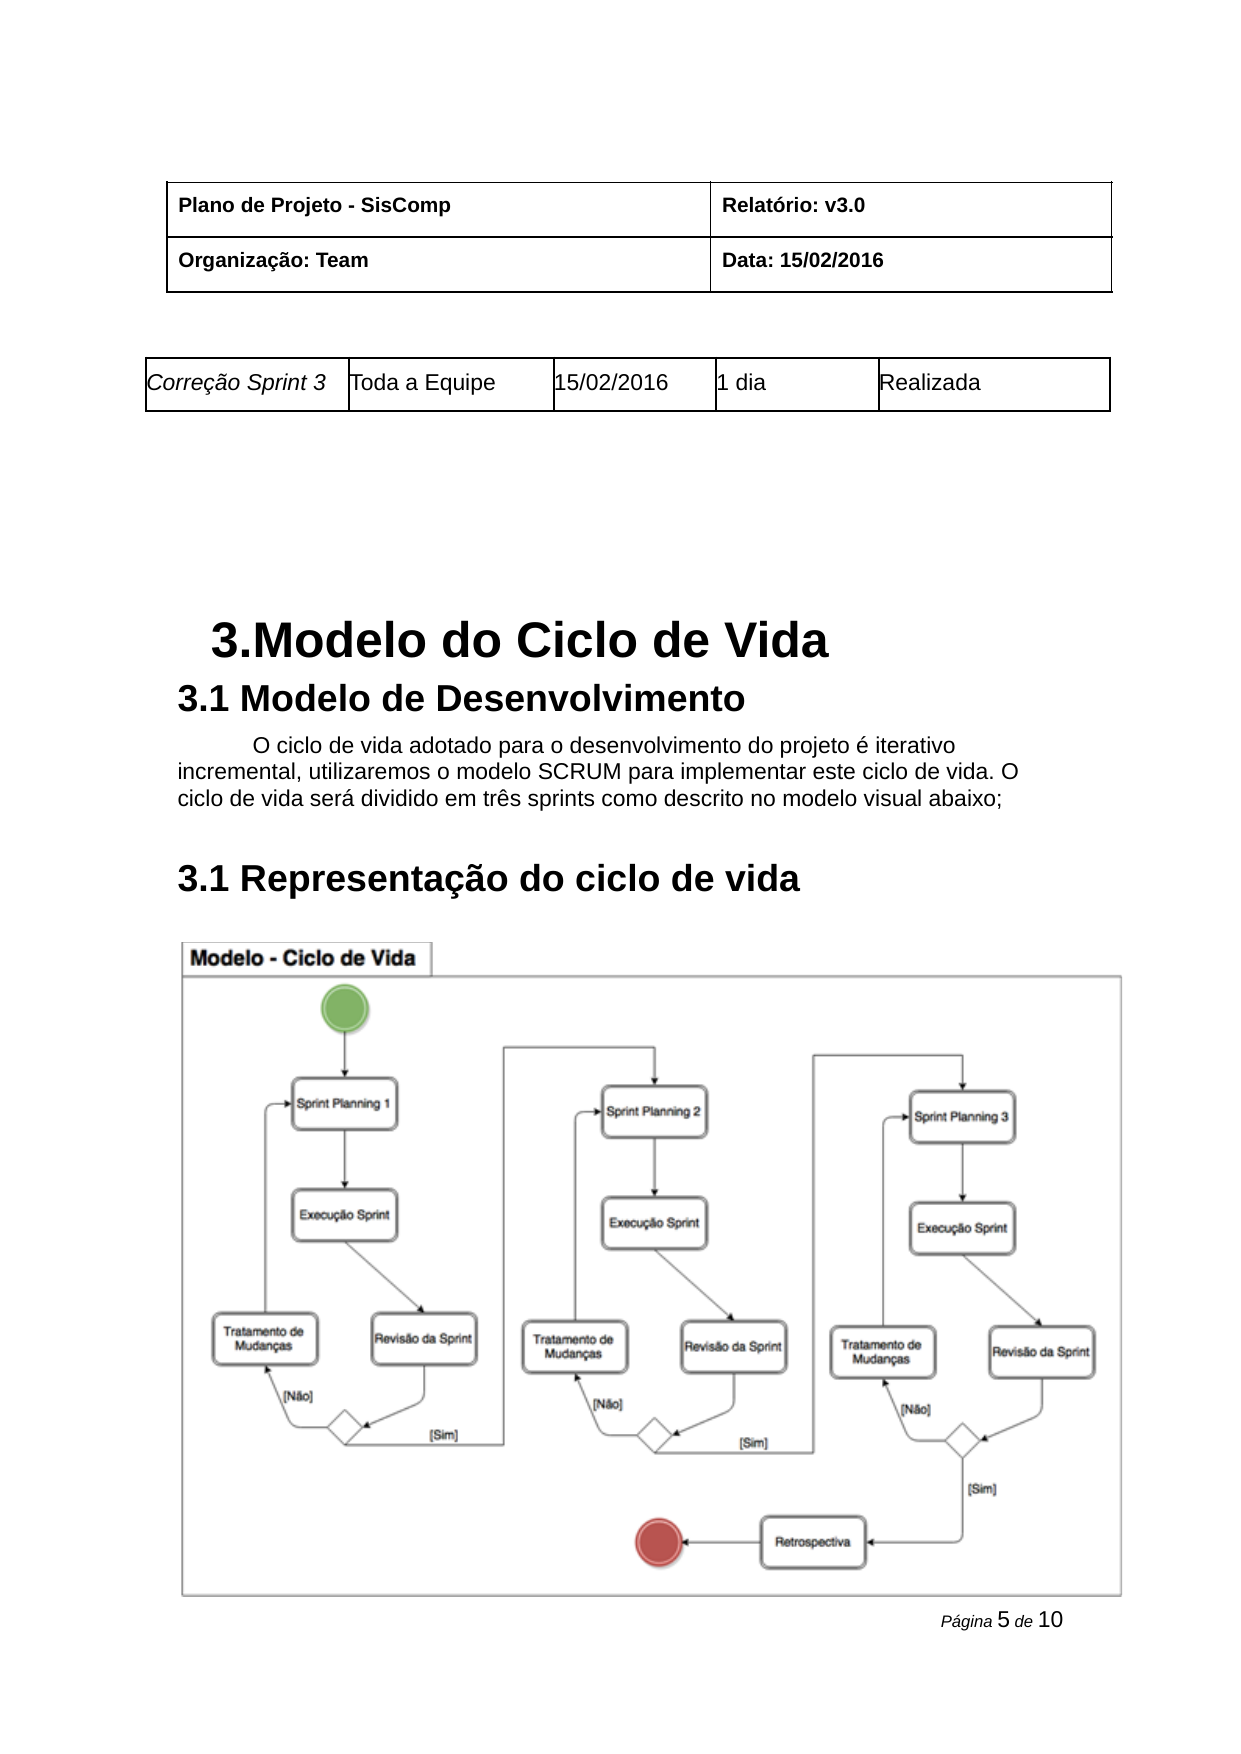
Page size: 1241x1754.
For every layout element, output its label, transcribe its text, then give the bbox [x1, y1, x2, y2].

table_cell 1 dia [717, 359, 878, 410]
table_cell Toda a Equipe [350, 359, 553, 410]
table_cell Realizada [880, 359, 1109, 410]
text O ciclo de vida adotado para o desenvolvimento do projeto é iterativo incremental, utilizaremos o modelo SCRUM para implementar este ciclo de vida. O ciclo de vida será dividido em três sprints como descrito no modelo visual abaixo; [177, 732, 1063, 811]
table_cell 15/02/2016 [555, 359, 715, 410]
subtitle Modelo do Ciclo de Vida [177, 610, 1063, 667]
subtitle 3.1 Representação do ciclo de vida [177, 856, 1063, 899]
subtitle 3.1 Modelo de Desenvolvimento [177, 676, 1063, 719]
table_cell Correção Sprint 3 [147, 359, 348, 410]
